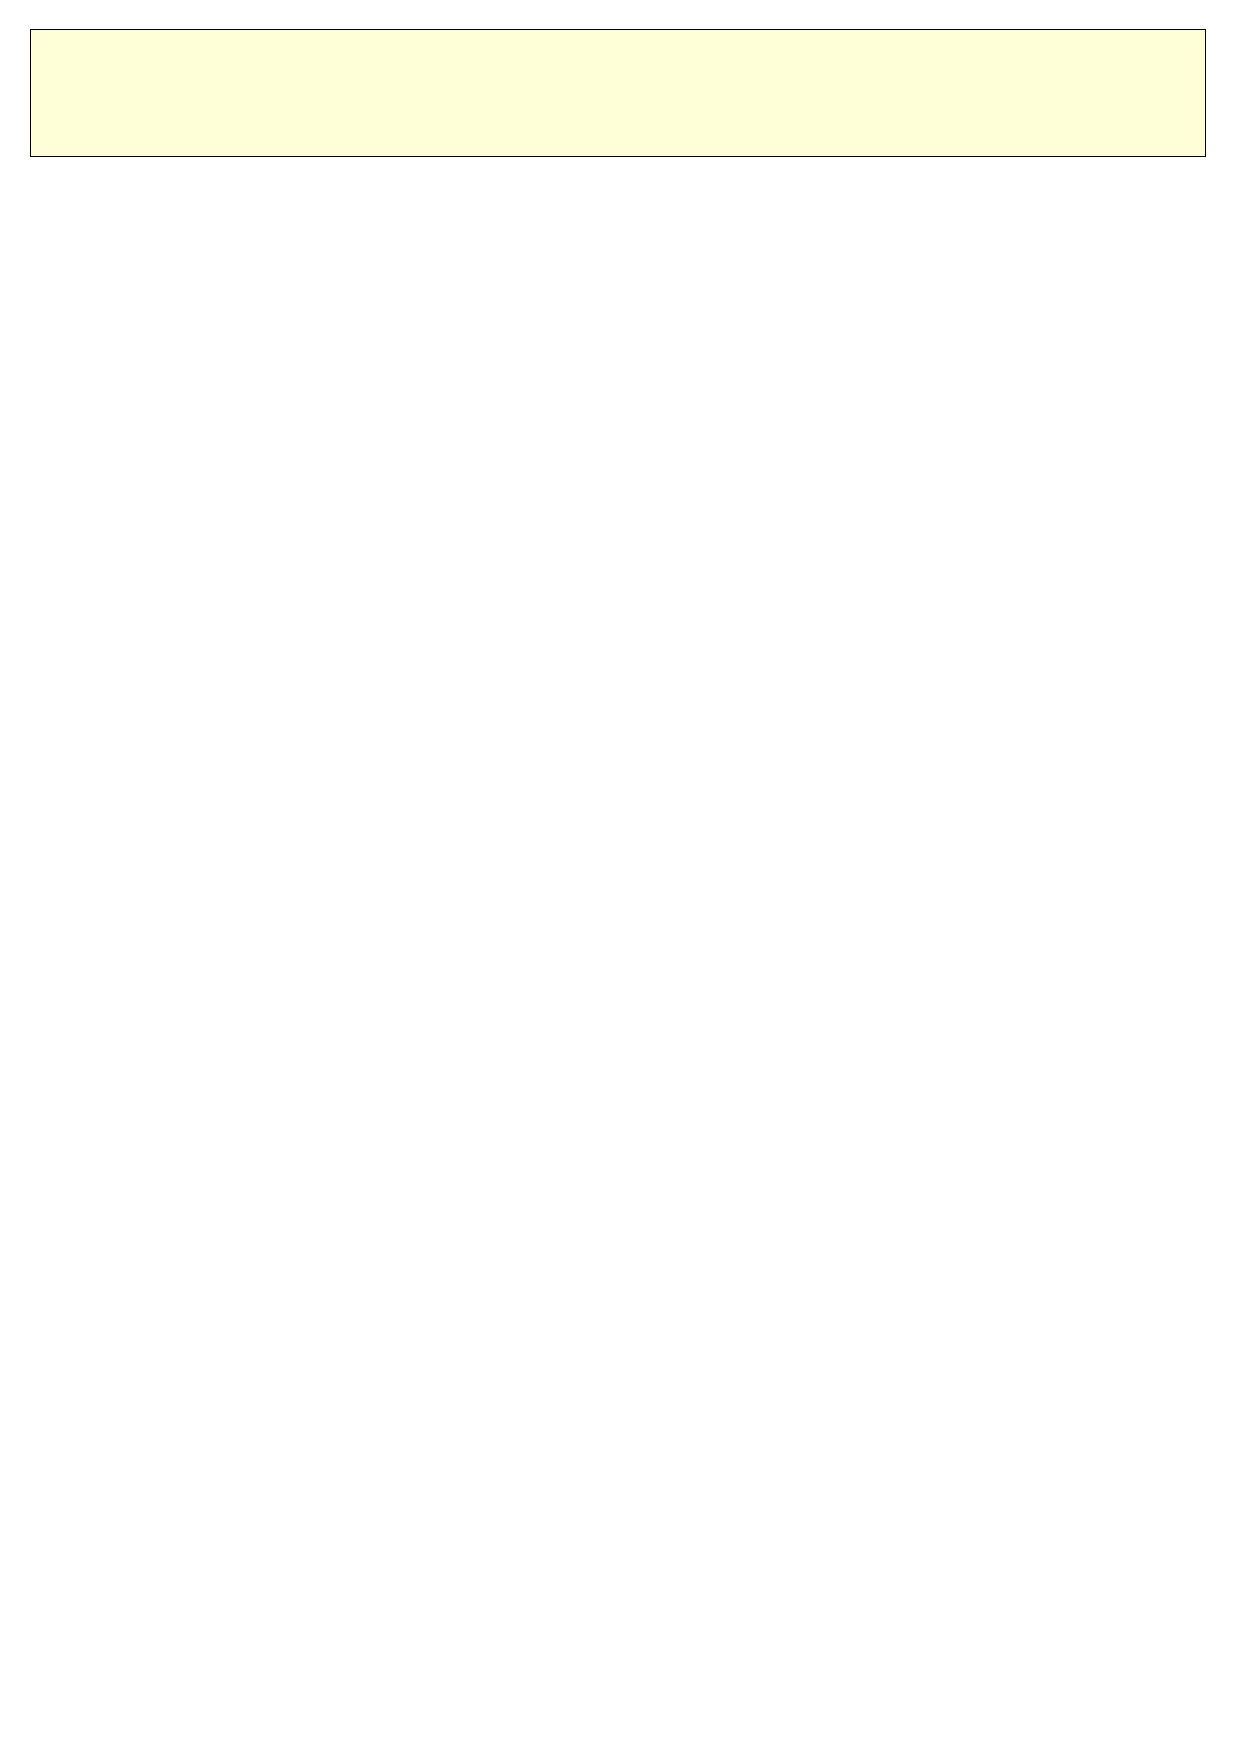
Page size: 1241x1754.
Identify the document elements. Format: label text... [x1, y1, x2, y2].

table_header 15 -- Для каждого типа страхования -- вывести количество тур контрактов SELECT ia.insurance_agent_name , it.insurance_type_name , COUNT(c.contract_id) FROM insurance i JOIN insurance_agents ia ON i.insurance_agent_INN = ia.insurance_agent_INN JOIN insurance_types it ON i.insurance_type_id = it.insurance_type_id RIGHT JOIN contracts c ON c.insurance_contract_id = i.insurance_contract_id GROUP BY ia.insurance_agent_name , it.insurance_type_name ORDER BY ia.insurance_agent_name , it.insurance_type_name [31, 30, 1205, 156]
